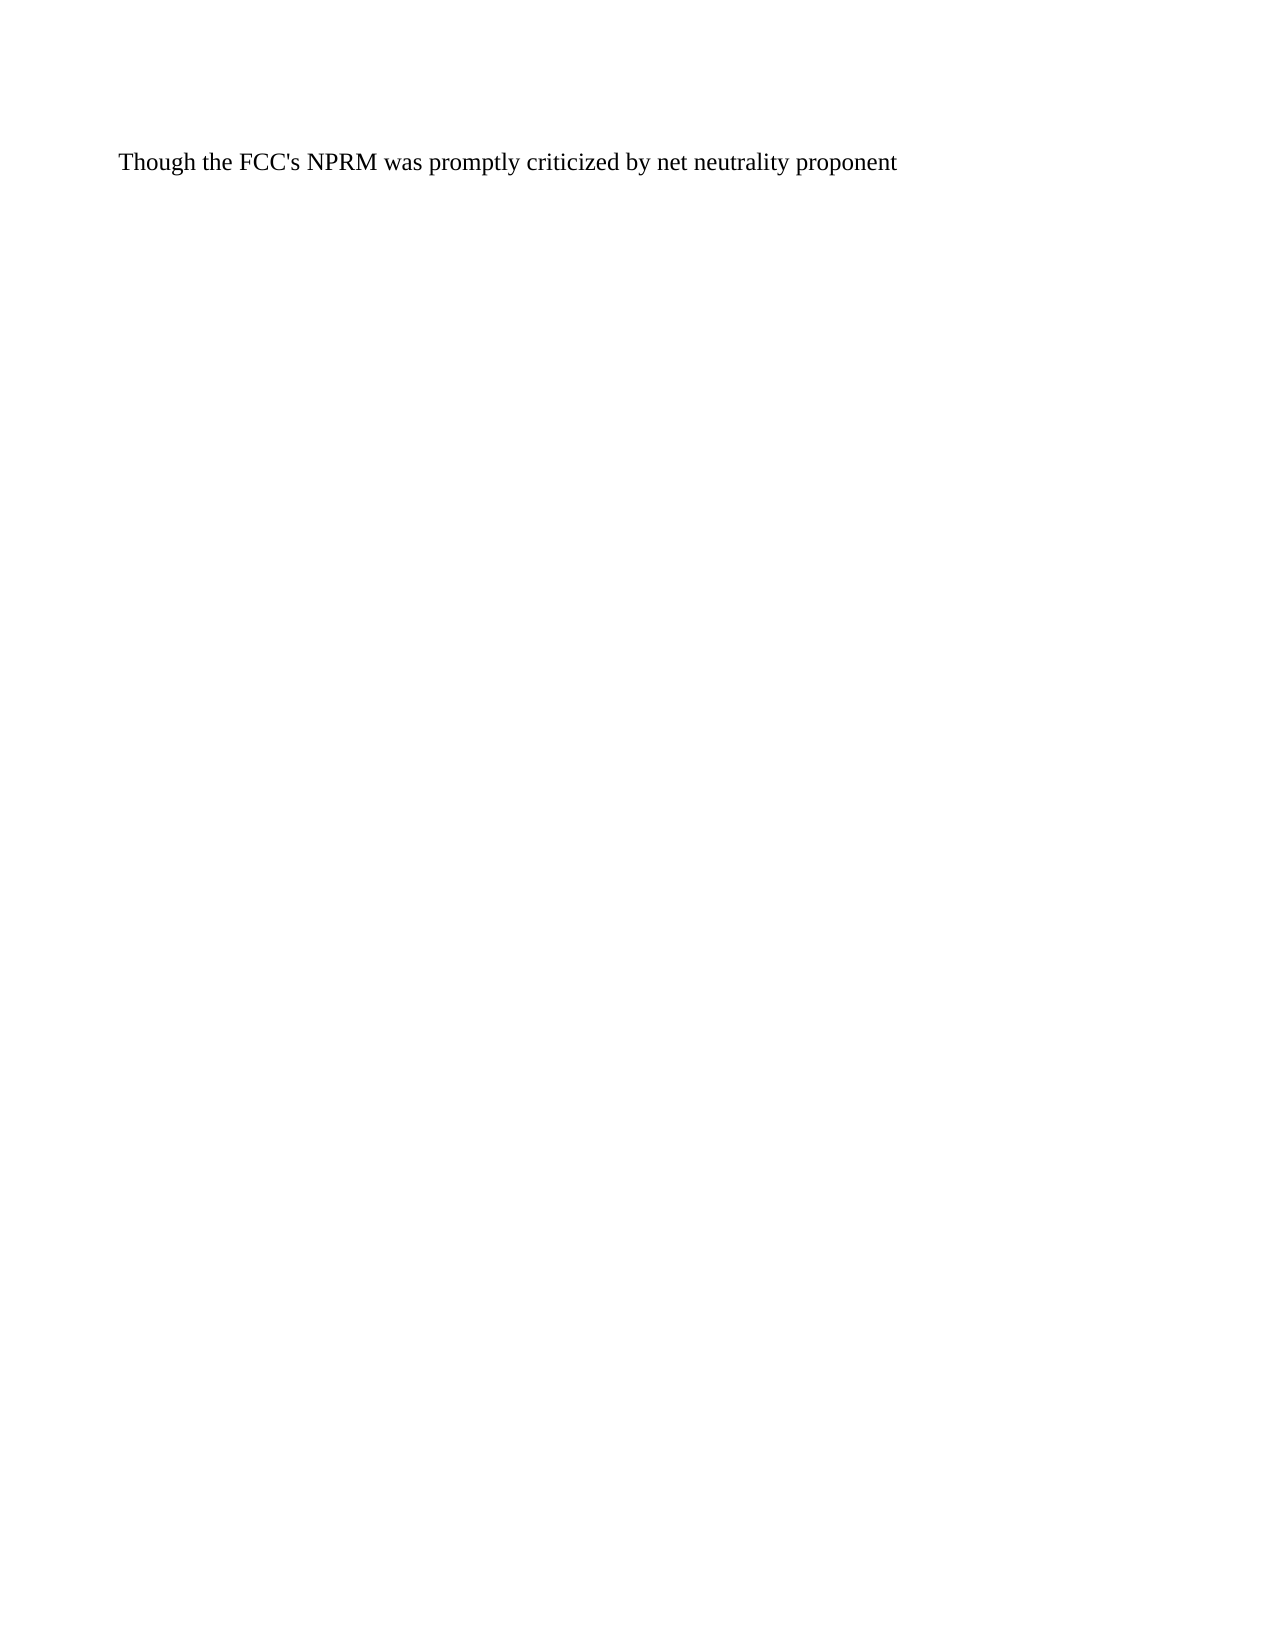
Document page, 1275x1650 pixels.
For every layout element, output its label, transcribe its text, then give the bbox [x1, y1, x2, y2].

text Though the FCC's NPRM was promptly criticized by net neutrality proponent [118, 147, 1157, 176]
